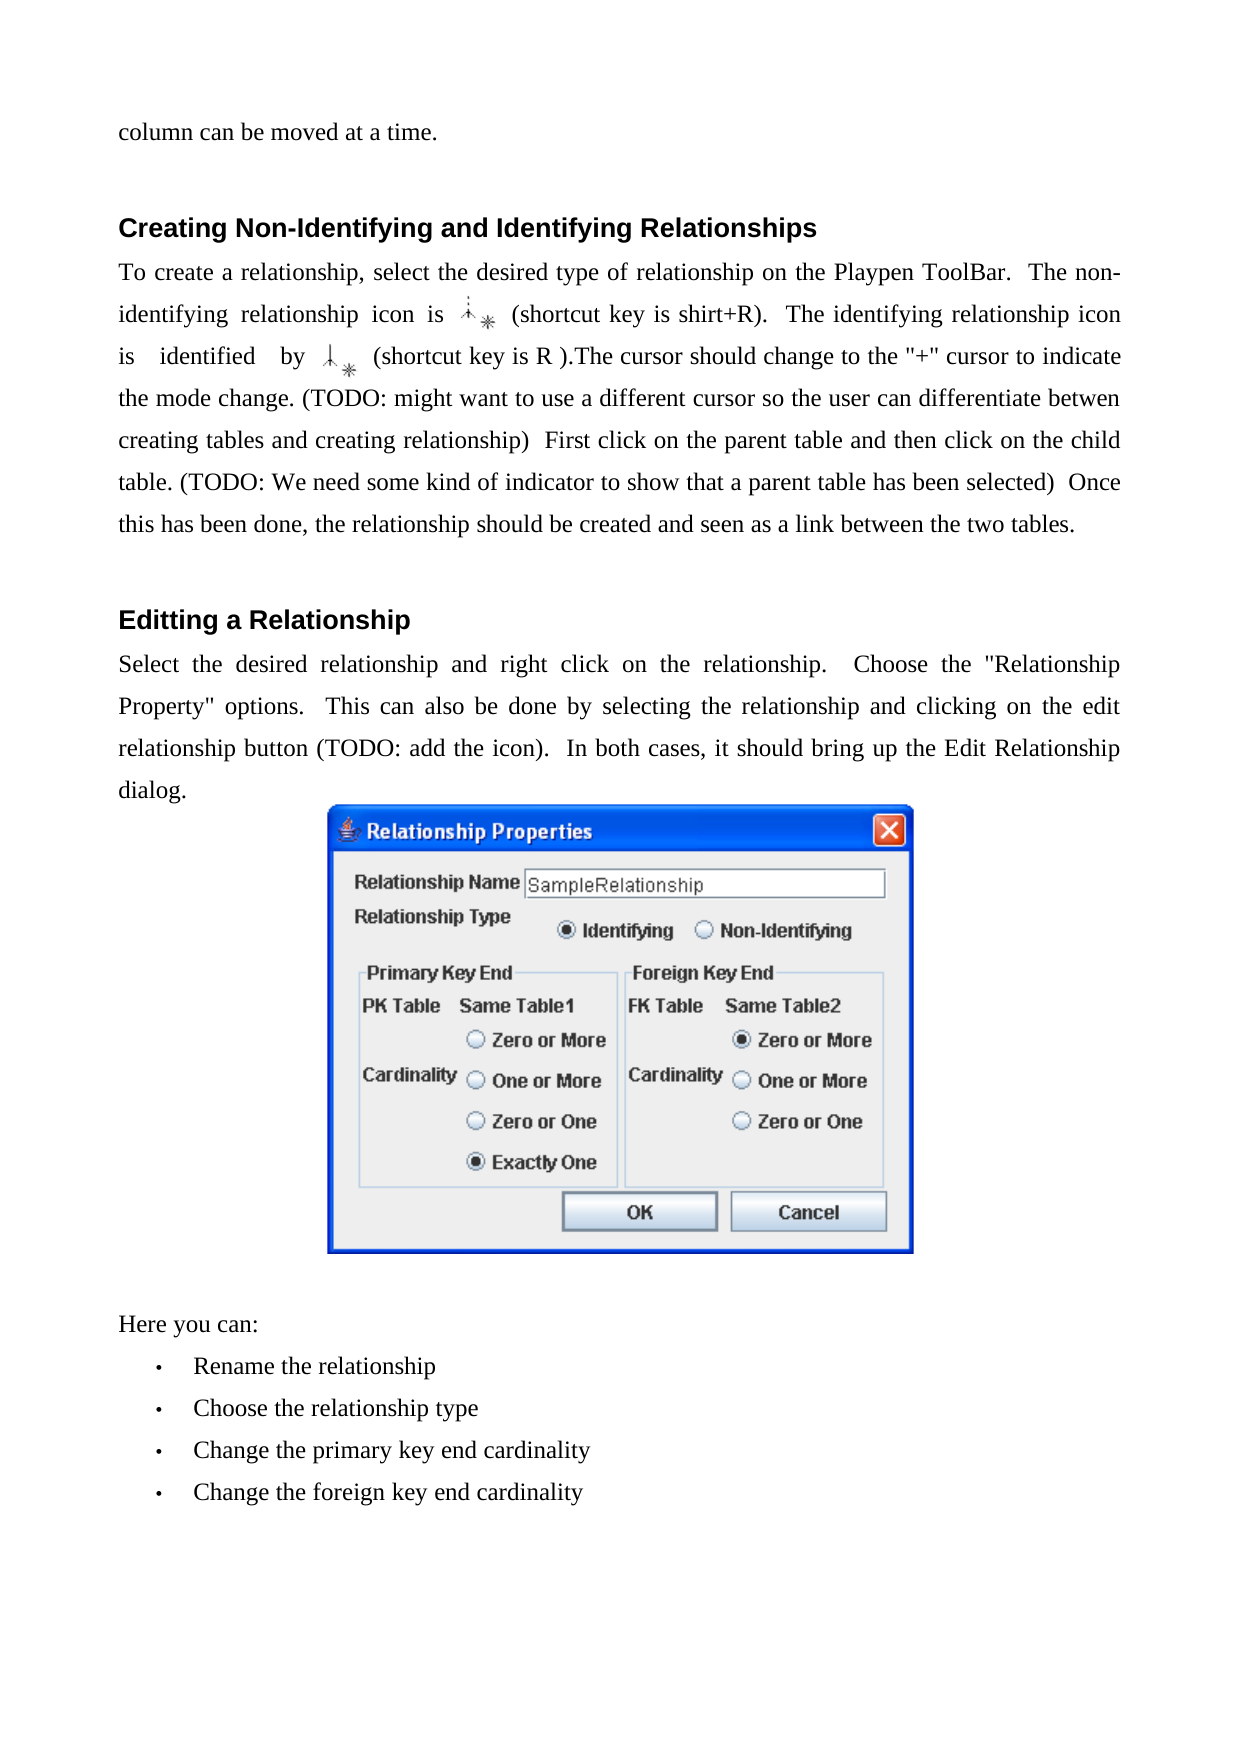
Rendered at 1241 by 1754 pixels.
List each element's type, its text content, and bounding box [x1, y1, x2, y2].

picture [458, 293, 497, 331]
subtitle Creating Non-Identifying and Identifying Relationships [118, 213, 1122, 243]
list Change the primary key end cardinality [156, 1436, 1122, 1464]
text Select the desired relationship and right click on the relationship. Choose the "Relationship Property" options. This can also be done by selecting the relationship and clicking on the edit relationship button (TODO: add the icon). In both cases, it should bring up the Edit Relationship dialog. [118, 650, 1122, 804]
picture [326, 803, 914, 1254]
text To create a relationship, select the desired type of relationship on the Playpen ToolBar. The non-identifying relationship icon is (shortcut key is shirt+R). The identifying relationship icon is identified by (shortcut key is R ).The cursor should change to the "+" cursor to indicate the mode change. (TODO: might want to use a different cursor so the user can differentiate betwen creating tables and creating relationship) First click on the parent table and then click on the child table. (TODO: We need some kind of indicator to show that a parent table has been selected) Once this has been done, the relationship should be created and seen as a link between the two tables. [118, 258, 1122, 538]
text Here you can: [118, 1310, 1122, 1338]
subtitle Editting a Relationship [118, 605, 1122, 635]
list Change the foreign key end cardinality [156, 1478, 1122, 1506]
list Choose the relationship type [156, 1394, 1122, 1422]
text column can be moved at a time. [118, 118, 1122, 146]
picture [320, 341, 358, 379]
list Rename the relationship [156, 1352, 1122, 1380]
